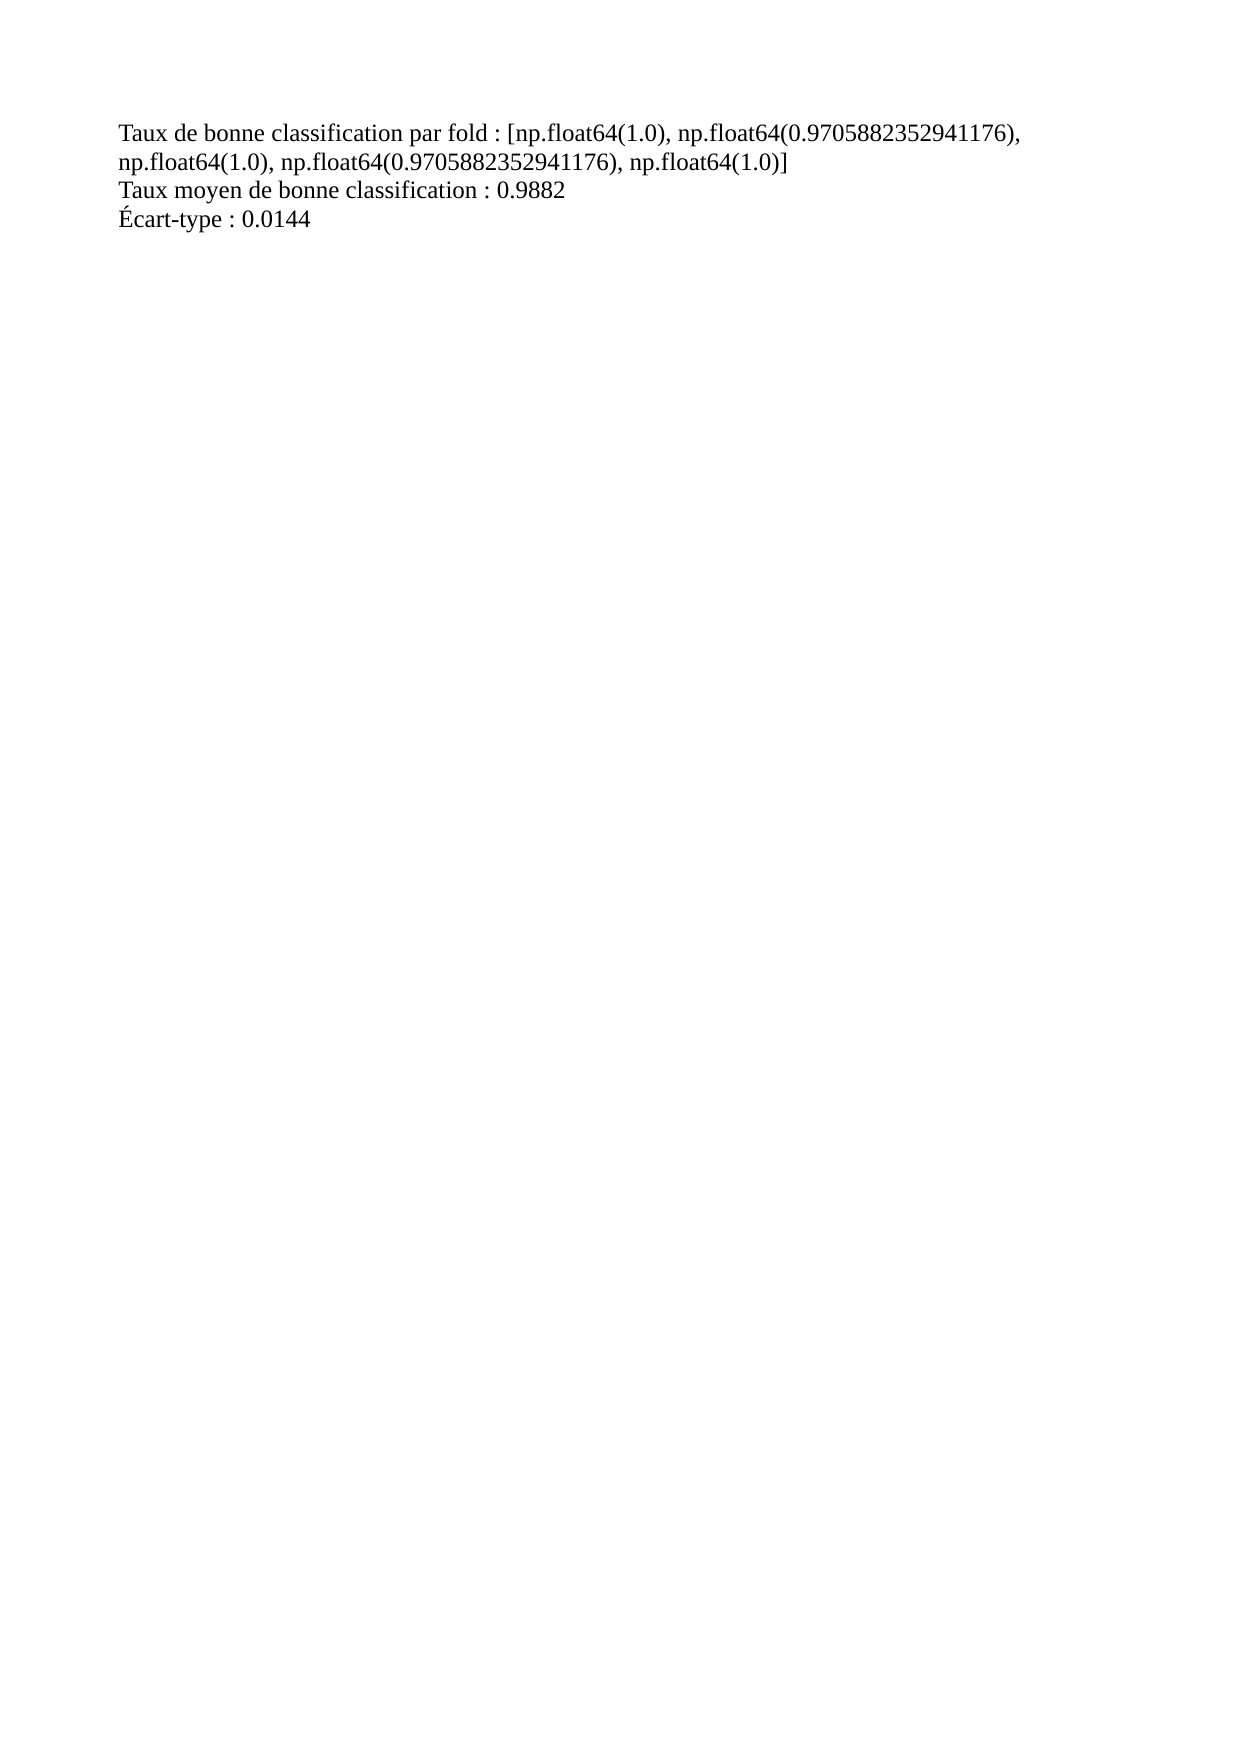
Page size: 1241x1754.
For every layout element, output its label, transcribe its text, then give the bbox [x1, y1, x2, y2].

text Taux de bonne classification par fold : [np.float64(1.0), np.float64(0.9705882352941176), np.float64(1.0), np.float64(0.9705882352941176), np.float64(1.0)] [118, 118, 1122, 176]
text Taux moyen de bonne classification : 0.9882 [118, 176, 1122, 204]
text Écart-type : 0.0144 [118, 204, 1122, 233]
